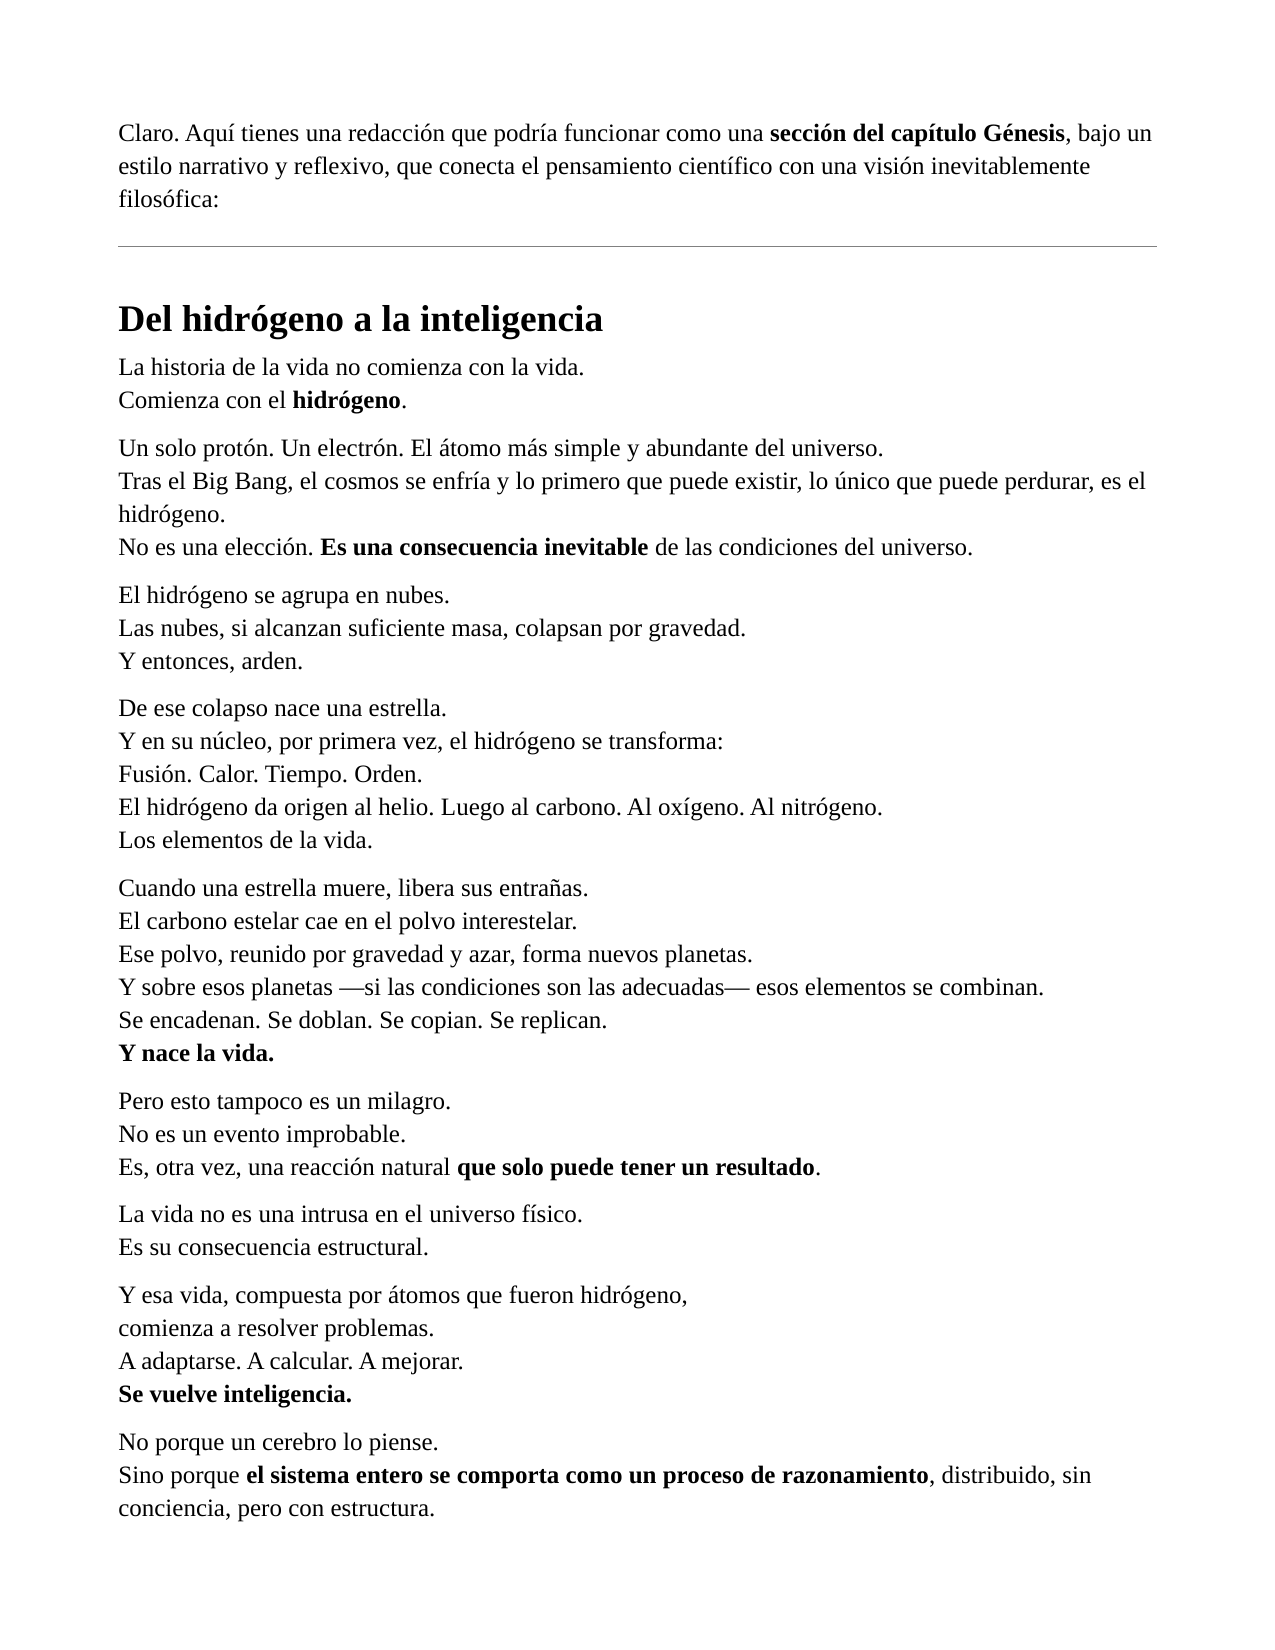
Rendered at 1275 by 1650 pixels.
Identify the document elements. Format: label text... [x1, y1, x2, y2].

text Pero esto tampoco es un milagro. No es un evento improbable. Es, otra vez, una reacción natural que solo puede tener un resultado. [118, 1086, 1157, 1181]
text Claro. Aquí tienes una redacción que podría funcionar como una sección del capítulo Génesis, bajo un estilo narrativo y reflexivo, que conecta el pensamiento científico con una visión inevitablemente filosófica: [118, 118, 1157, 213]
text Y esa vida, compuesta por átomos que fueron hidrógeno, comienza a resolver problemas. A adaptarse. A calcular. A mejorar. Se vuelve inteligencia. [118, 1280, 1157, 1408]
subtitle Del hidrógeno a la inteligencia [118, 297, 1157, 340]
text De ese colapso nace una estrella. Y en su núcleo, por primera vez, el hidrógeno se transforma: Fusión. Calor. Tiempo. Orden. El hidrógeno da origen al helio. Luego al carbono. Al oxígeno. Al nitrógeno. Los elementos de la vida. [118, 693, 1157, 854]
text Cuando una estrella muere, libera sus entrañas. El carbono estelar cae en el polvo interestelar. Ese polvo, reunido por gravedad y azar, forma nuevos planetas. Y sobre esos planetas —si las condiciones son las adecuadas— esos elementos se combinan. Se encadenan. Se doblan. Se copian. Se replican. Y nace la vida. [118, 873, 1157, 1067]
text No porque un cerebro lo piense. Sino porque el sistema entero se comporta como un proceso de razonamiento, distribuido, sin conciencia, pero con estructura. [118, 1427, 1157, 1522]
text Un solo protón. Un electrón. El átomo más simple y abundante del universo. Tras el Big Bang, el cosmos se enfría y lo primero que puede existir, lo único que puede perdurar, es el hidrógeno. No es una elección. Es una consecuencia inevitable de las condiciones del universo. [118, 433, 1157, 561]
text La historia de la vida no comienza con la vida. Comienza con el hidrógeno. [118, 352, 1157, 414]
text La vida no es una intrusa en el universo físico. Es su consecuencia estructural. [118, 1199, 1157, 1261]
text El hidrógeno se agrupa en nubes. Las nubes, si alcanzan suficiente masa, colapsan por gravedad. Y entonces, arden. [118, 580, 1157, 674]
